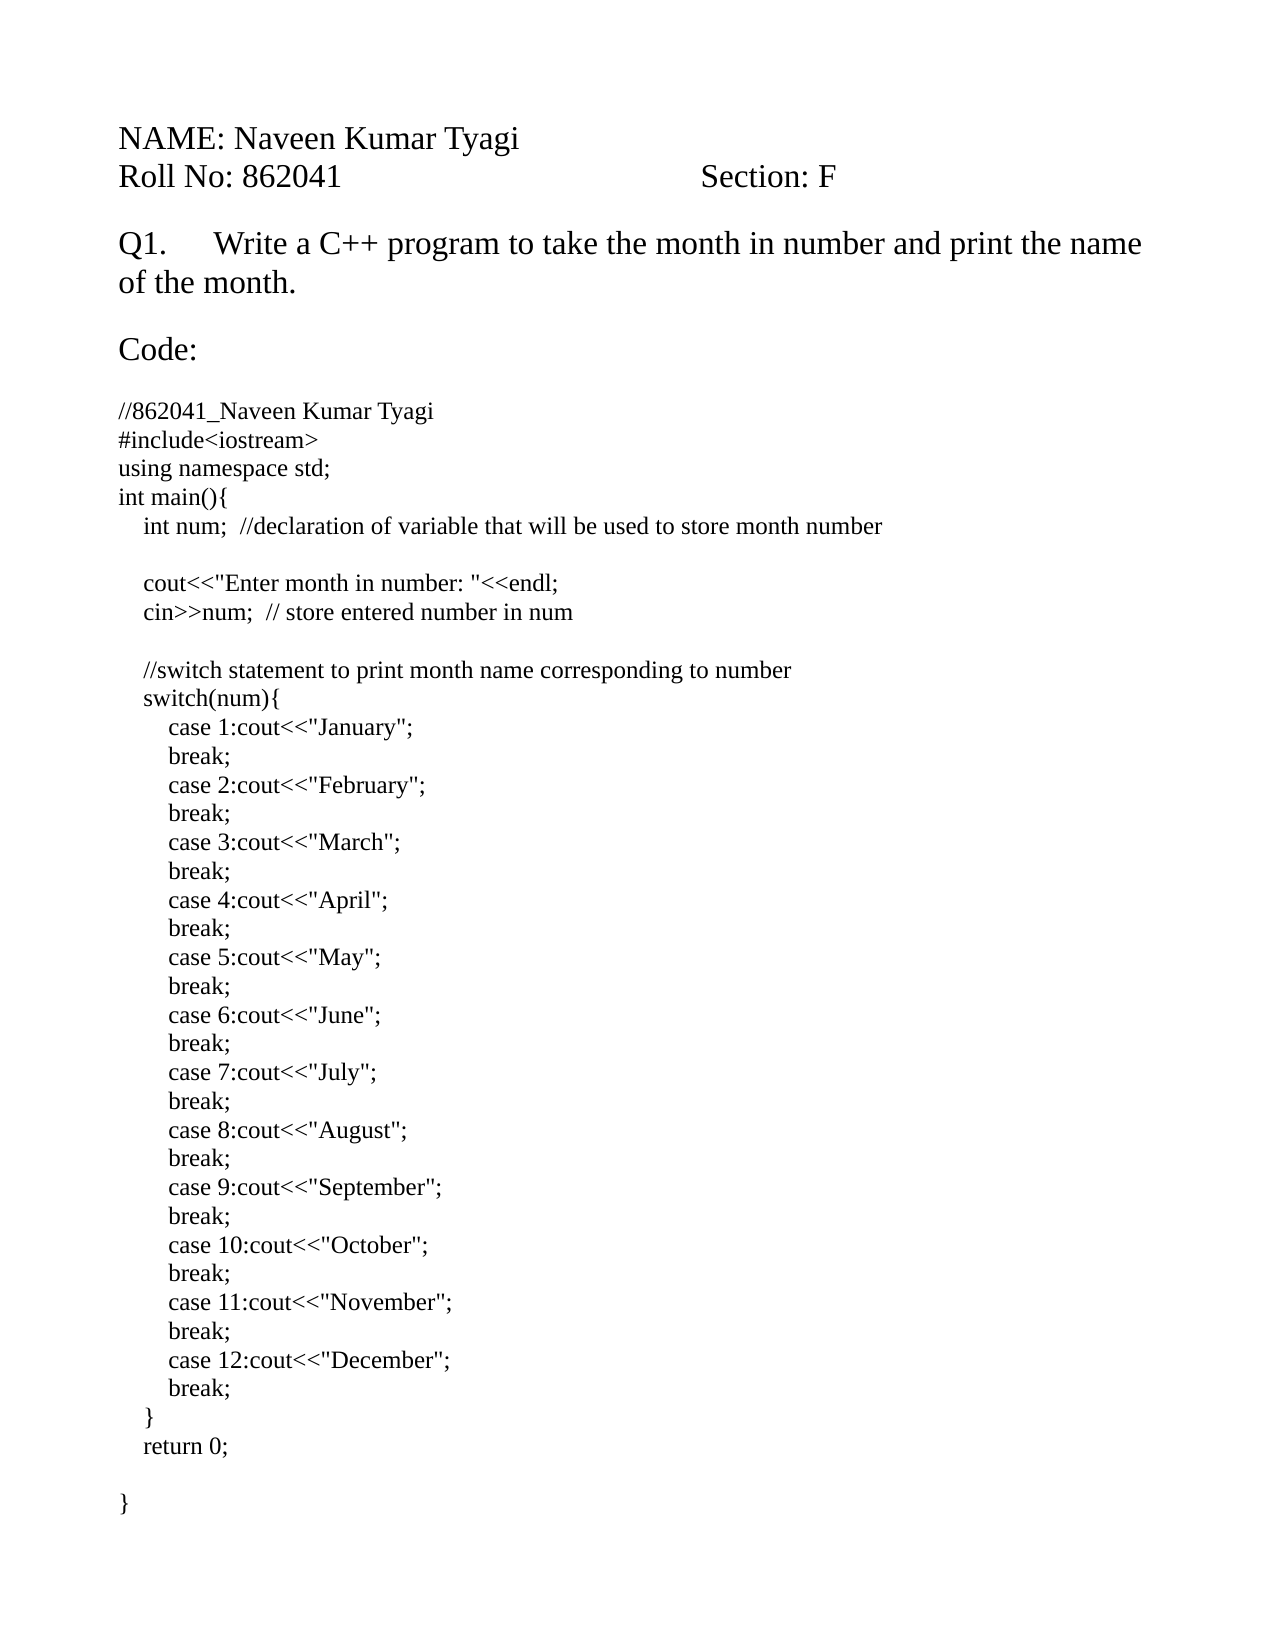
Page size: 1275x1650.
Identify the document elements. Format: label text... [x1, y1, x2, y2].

text case 9:cout<<"September"; [118, 1172, 1157, 1201]
text break; [118, 971, 1157, 1000]
text break; [118, 1316, 1157, 1345]
text } [118, 1488, 1157, 1517]
text #include<iostream> [118, 425, 1157, 453]
text break; [118, 1201, 1157, 1230]
text switch(num){ [118, 683, 1157, 712]
text case 8:cout<<"August"; [118, 1115, 1157, 1143]
text cin>>num; // store entered number in num [118, 597, 1157, 626]
text int num; //declaration of variable that will be used to store month number [118, 511, 1157, 540]
text case 12:cout<<"December"; [118, 1345, 1157, 1373]
text case 1:cout<<"January"; [118, 712, 1157, 741]
text //switch statement to print month name corresponding to number [118, 655, 1157, 683]
text break; [118, 913, 1157, 942]
text case 2:cout<<"February"; [118, 770, 1157, 798]
text int main(){ [118, 482, 1157, 511]
text Q1. Write a C++ program to take the month in number and print the name of the month. [118, 223, 1157, 300]
text Code: [118, 329, 1157, 367]
text case 3:cout<<"March"; [118, 827, 1157, 856]
text return 0; [118, 1431, 1157, 1460]
text break; [118, 741, 1157, 770]
text break; [118, 1028, 1157, 1057]
text break; [118, 1143, 1157, 1172]
text break; [118, 1086, 1157, 1115]
text case 5:cout<<"May"; [118, 942, 1157, 971]
text case 10:cout<<"October"; [118, 1230, 1157, 1258]
text case 4:cout<<"April"; [118, 885, 1157, 913]
text Roll No: 862041 Section: F [118, 156, 1157, 195]
text case 6:cout<<"June"; [118, 1000, 1157, 1028]
text using namespace std; [118, 453, 1157, 482]
text break; [118, 798, 1157, 827]
text //862041_Naveen Kumar Tyagi [118, 396, 1157, 425]
text case 11:cout<<"November"; [118, 1287, 1157, 1316]
text NAME: Naveen Kumar Tyagi [118, 118, 1157, 156]
text cout<<"Enter month in number: "<<endl; [118, 568, 1157, 597]
text break; [118, 1373, 1157, 1402]
text break; [118, 1258, 1157, 1287]
text case 7:cout<<"July"; [118, 1057, 1157, 1086]
text } [118, 1402, 1157, 1431]
text break; [118, 856, 1157, 885]
